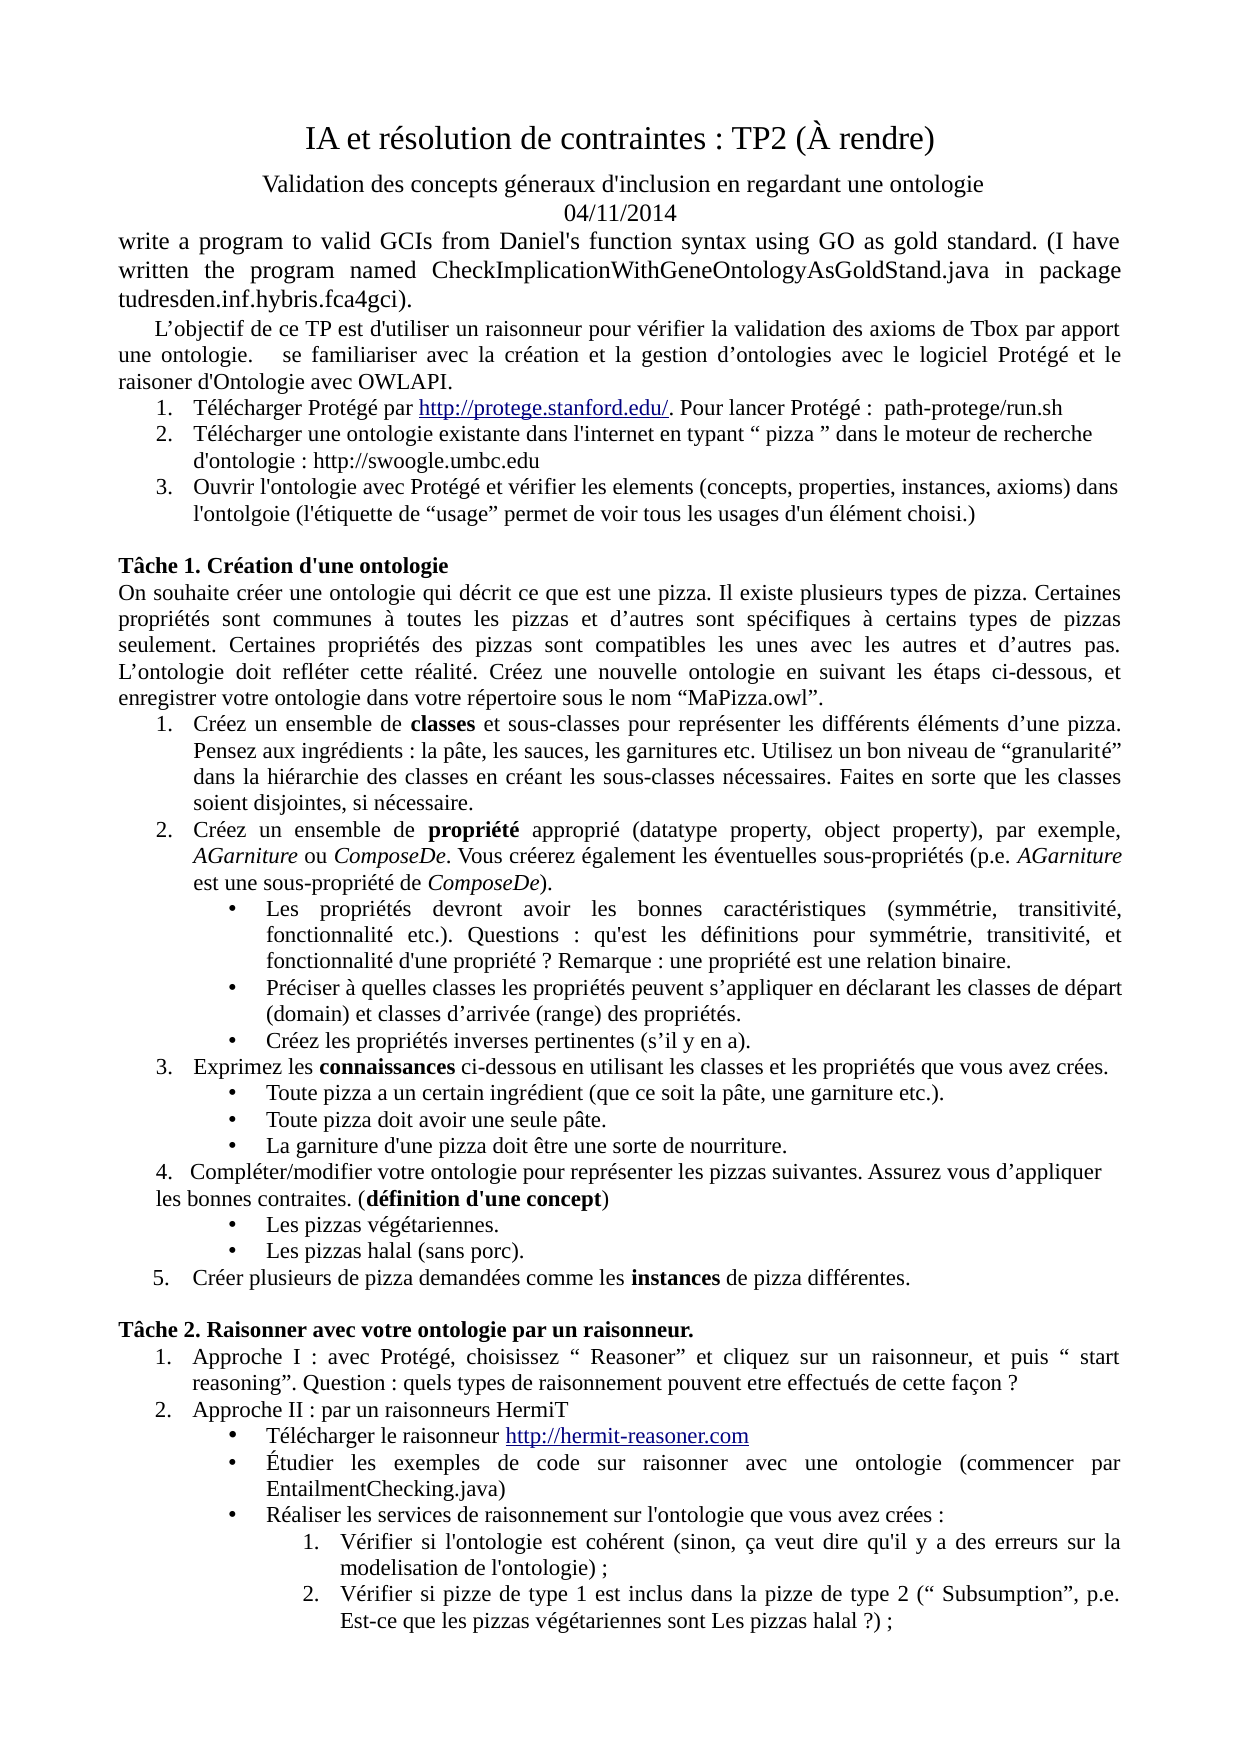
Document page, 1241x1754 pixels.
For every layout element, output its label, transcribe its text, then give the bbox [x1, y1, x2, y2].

list Les propriétés devront avoir les bonnes caractéristiques (symmétrie, transitivité, fonctionnalité etc.). Questions : qu'est les définitions pour symmétrie, transitivité, et fonctionnalité d'une propriété ? Remarque : une propriété est une relation binaire. [228, 895, 1122, 974]
text Tâche 1. Création d'une ontologie [118, 552, 1122, 579]
list Approche II : par un raisonneurs HermiT [154, 1396, 1122, 1422]
list Vérifier si pizze de type 1 est inclus dans la pizze de type 2 (“ Subsumption”, p.e. Est-ce que les pizzas végétariennes sont Les pizzas halal ?) ; [302, 1581, 1122, 1633]
list 5. Créer plusieurs de pizza demandées comme les instances de pizza différentes. [81, 1264, 1122, 1290]
list Réaliser les services de raisonnement sur l'ontologie que vous avez crées : [228, 1501, 1122, 1528]
list Les pizzas végétariennes. [228, 1211, 1122, 1237]
list 4. Compléter/modifier votre ontologie pour représenter les pizzas suivantes. Assurez vous d’appliquer les bonnes contraites. (définition d'une concept) [118, 1158, 1122, 1211]
text Validation des concepts géneraux d'inclusion en regardant une ontologie [118, 169, 1122, 198]
list Étudier les exemples de code sur raisonner avec une ontologie (commencer par EntailmentChecking.java) [228, 1449, 1122, 1501]
list Toute pizza doit avoir une seule pâte. [228, 1106, 1122, 1132]
list Télécharger Protégé par http://protege.stanford.edu/. Pour lancer Protégé : path-protege/run.sh [156, 394, 1122, 421]
list Créez un ensemble de propriété approprié (datatype property, object property), par exemple, AGarniture ou ComposeDe. Vous créerez également les éventuelles sous-propriétés (p.e. AGarniture est une sous-propriété de ComposeDe). [156, 816, 1122, 895]
list Approche I : avec Protégé, choisissez “ Reasoner” et cliquez sur un raisonneur, et puis “ start reasoning”. Question : quels types de raisonnement pouvent etre effectués de cette façon ? [154, 1343, 1122, 1396]
list Exprimez les connaissances ci-dessous en utilisant les classes et les propriétés que vous avez crées. [156, 1053, 1122, 1079]
text Tâche 2. Raisonner avec votre ontologie par un raisonneur. [118, 1317, 1122, 1343]
list Les pizzas halal (sans porc). [228, 1237, 1122, 1264]
list Créez un ensemble de classes et sous-classes pour représenter les différents éléments d’une pizza. Pensez aux ingrédients : la pâte, les sauces, les garnitures etc. Utilisez un bon niveau de “granularité” dans la hiérarchie des classes en créant les sous-classes nécessaires. Faites en sorte que les classes soient disjointes, si nécessaire. [156, 710, 1122, 816]
list Toute pizza a un certain ingrédient (que ce soit la pâte, une garniture etc.). [228, 1079, 1122, 1106]
text On souhaite créer une ontologie qui décrit ce que est une pizza. Il existe plusieurs types de pizza. Certaines propriétés sont communes à toutes les pizzas et d’autres sont spécifiques à certains types de pizzas seulement. Certaines propriétés des pizzas sont compatibles les unes avec les autres et d’autres pas. L’ontologie doit refléter cette réalité. Créez une nouvelle ontologie en suivant les étaps ci-dessous, et enregistrer votre ontologie dans votre répertoire sous le nom “MaPizza.owl”. [118, 579, 1122, 710]
text IA et résolution de contraintes : TP2 (À rendre) [118, 118, 1122, 156]
text L’objectif de ce TP est d'utiliser un raisonneur pour vérifier la validation des axioms de Tbox par apport une ontologie. se familiariser avec la création et la gestion d’ontologies avec le logiciel Protégé et le raisoner d'Ontologie avec OWLAPI. [118, 313, 1122, 394]
list La garniture d'une pizza doit être une sorte de nourriture. [228, 1132, 1122, 1158]
list Créez les propriétés inverses pertinentes (s’il y en a). [228, 1027, 1122, 1053]
list Télécharger une ontologie existante dans l'internet en typant “ pizza ” dans le moteur de recherche d'ontologie : http://swoogle.umbc.edu [156, 421, 1122, 473]
list Préciser à quelles classes les propriétés peuvent s’appliquer en déclarant les classes de départ (domain) et classes d’arrivée (range) des propriétés. [228, 974, 1122, 1027]
list Ouvrir l'ontologie avec Protégé et vérifier les elements (concepts, properties, instances, axioms) dans l'ontolgoie (l'étiquette de “usage” permet de voir tous les usages d'un élément choisi.) [156, 473, 1122, 526]
list Vérifier si l'ontologie est cohérent (sinon, ça veut dire qu'il y a des erreurs sur la modelisation de l'ontologie) ; [302, 1528, 1122, 1581]
text write a program to valid GCIs from Daniel's function syntax using GO as gold standard. (I have written the program named CheckImplicationWithGeneOntologyAsGoldStand.java in package tudresden.inf.hybris.fca4gci). [118, 226, 1122, 313]
list Télécharger le raisonneur http://hermit-reasoner.com [228, 1422, 1122, 1449]
text 04/11/2014 [118, 198, 1122, 226]
